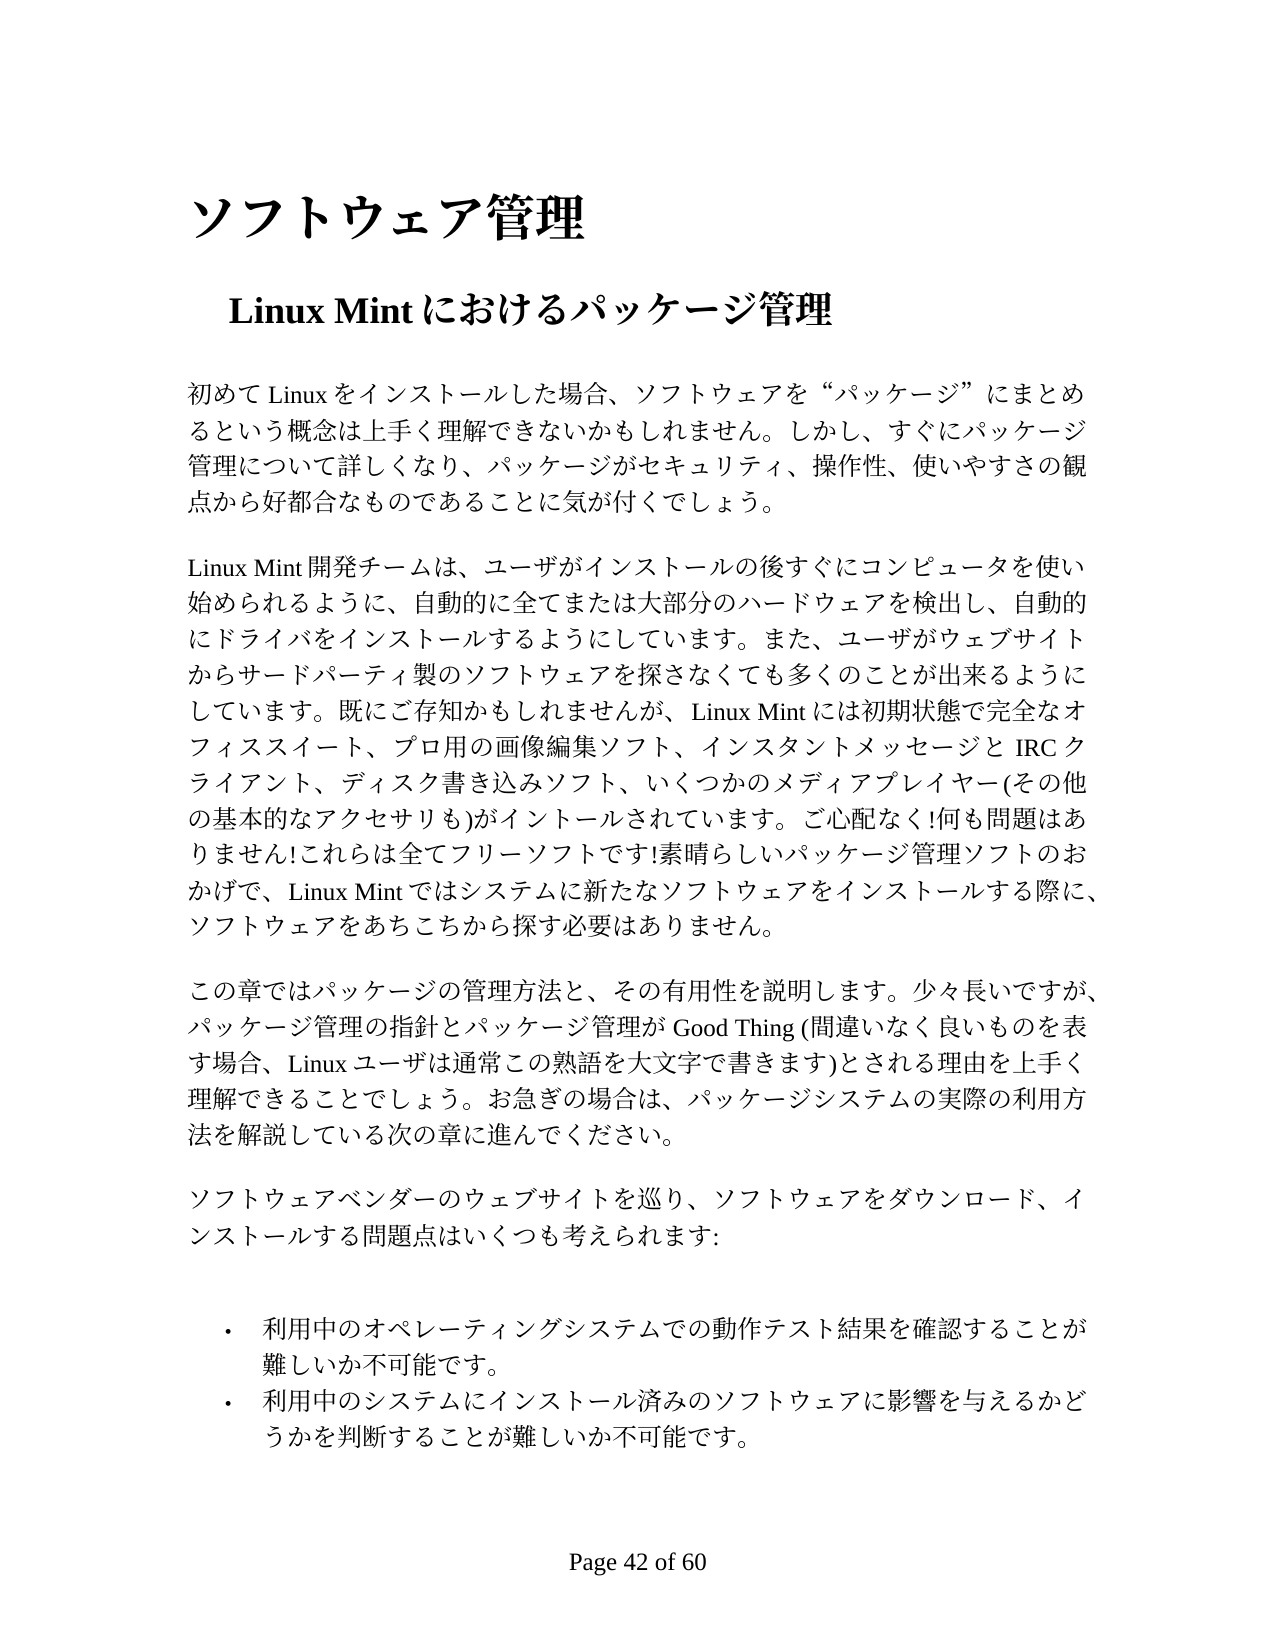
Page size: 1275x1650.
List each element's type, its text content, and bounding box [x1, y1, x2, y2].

list 利用中のオペレーティングシステムでの動作テスト結果を確認することが難しいか不可能です。 [225, 1309, 1087, 1381]
list 利用中のシステムにインストール済みのソフトウェアに影響を与えるかどうかを判断することが難しいか不可能です。 [225, 1381, 1087, 1453]
text Linux Mint開発チームは、ユーザがインストールの後すぐにコンピュータを使い始められるように、自動的に全てまたは大部分のハードウェアを検出し、自動的にドライバをインストールするようにしています。また、ユーザがウェブサイトからサードパーティ製のソフトウェアを探さなくても多くのことが出来るようにしています。既にご存知かもしれませんが、Linux Mintには初期状態で完全なオフィススイート、プロ用の画像編集ソフト、インスタントメッセージとIRCクライアント、ディスク書き込みソフト、いくつかのメディアプレイヤー(その他の基本的なアクセサリも)がイントールされています。ご心配なく!何も問題はありません!これらは全てフリーソフトです!素晴らしいパッケージ管理ソフトのおかげで、Linux Mintではシステムに新たなソフトウェアをインストールする際に、ソフトウェアをあちこちから探す必要はありません。 [187, 548, 1087, 943]
text ソフトウェアベンダーのウェブサイトを巡り、ソフトウェアをダウンロード、インストールする問題点はいくつも考えられます: [187, 1180, 1087, 1252]
text この章ではパッケージの管理方法と、その有用性を説明します。少々長いですが、パッケージ管理の指針とパッケージ管理がGood Thing (間違いなく良いものを表す場合、Linuxユーザは通常この熟語を大文字で書きます)とされる理由を上手く理解できることでしょう。お急ぎの場合は、パッケージシステムの実際の利用方法を解説している次の章に進んでください。 [187, 972, 1087, 1151]
text 初めてLinuxをインストールした場合、ソフトウェアを“パッケージ”にまとめるという概念は上手く理解できないかもしれません。しかし、すぐにパッケージ管理について詳しくなり、パッケージがセキュリティ、操作性、使いやすさの観点から好都合なものであることに気が付くでしょう。 [187, 375, 1087, 519]
subtitle Linux Mintにおけるパッケージ管理 [187, 280, 1087, 334]
